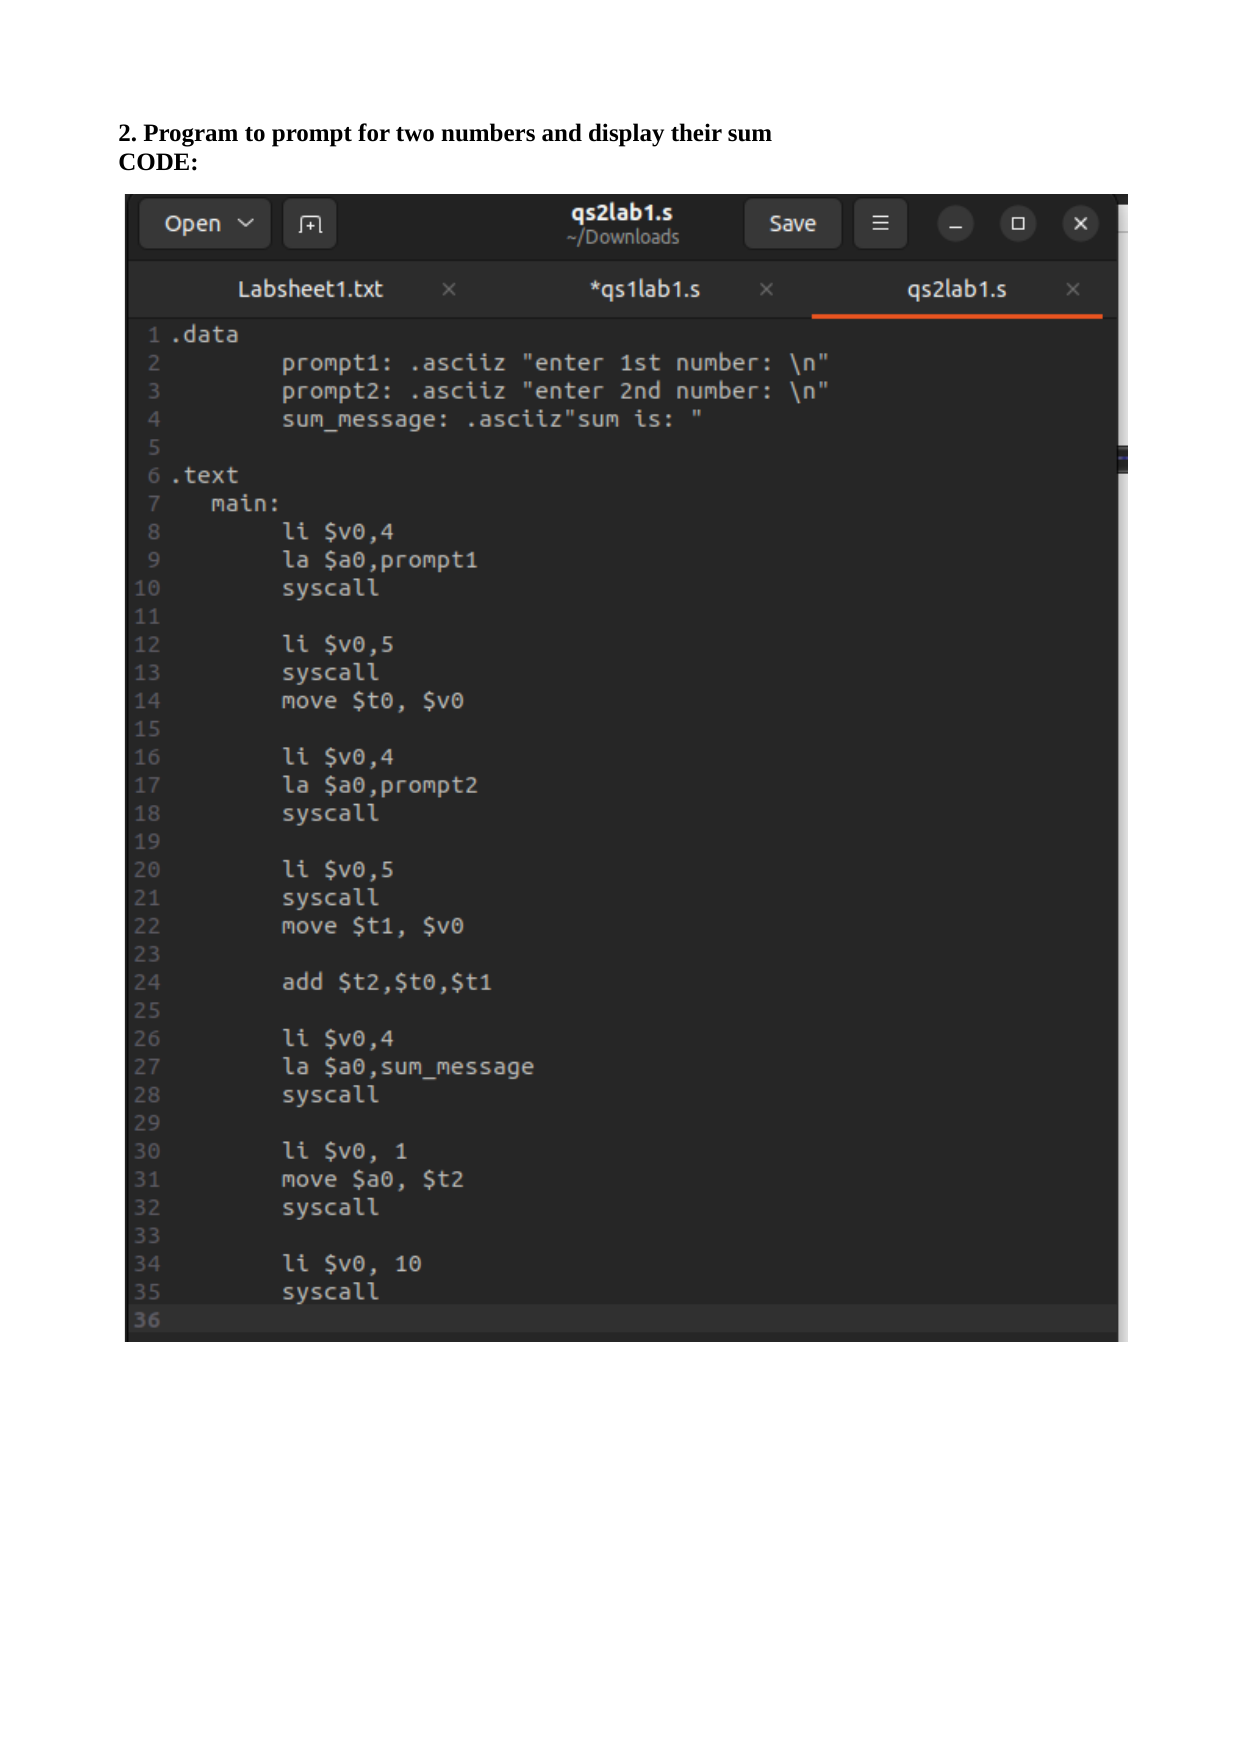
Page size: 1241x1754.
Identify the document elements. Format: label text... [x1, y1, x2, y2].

picture [124, 194, 1128, 1342]
text 2. Program to prompt for two numbers and display their sum [118, 118, 1122, 147]
text CODE: [118, 147, 1122, 176]
